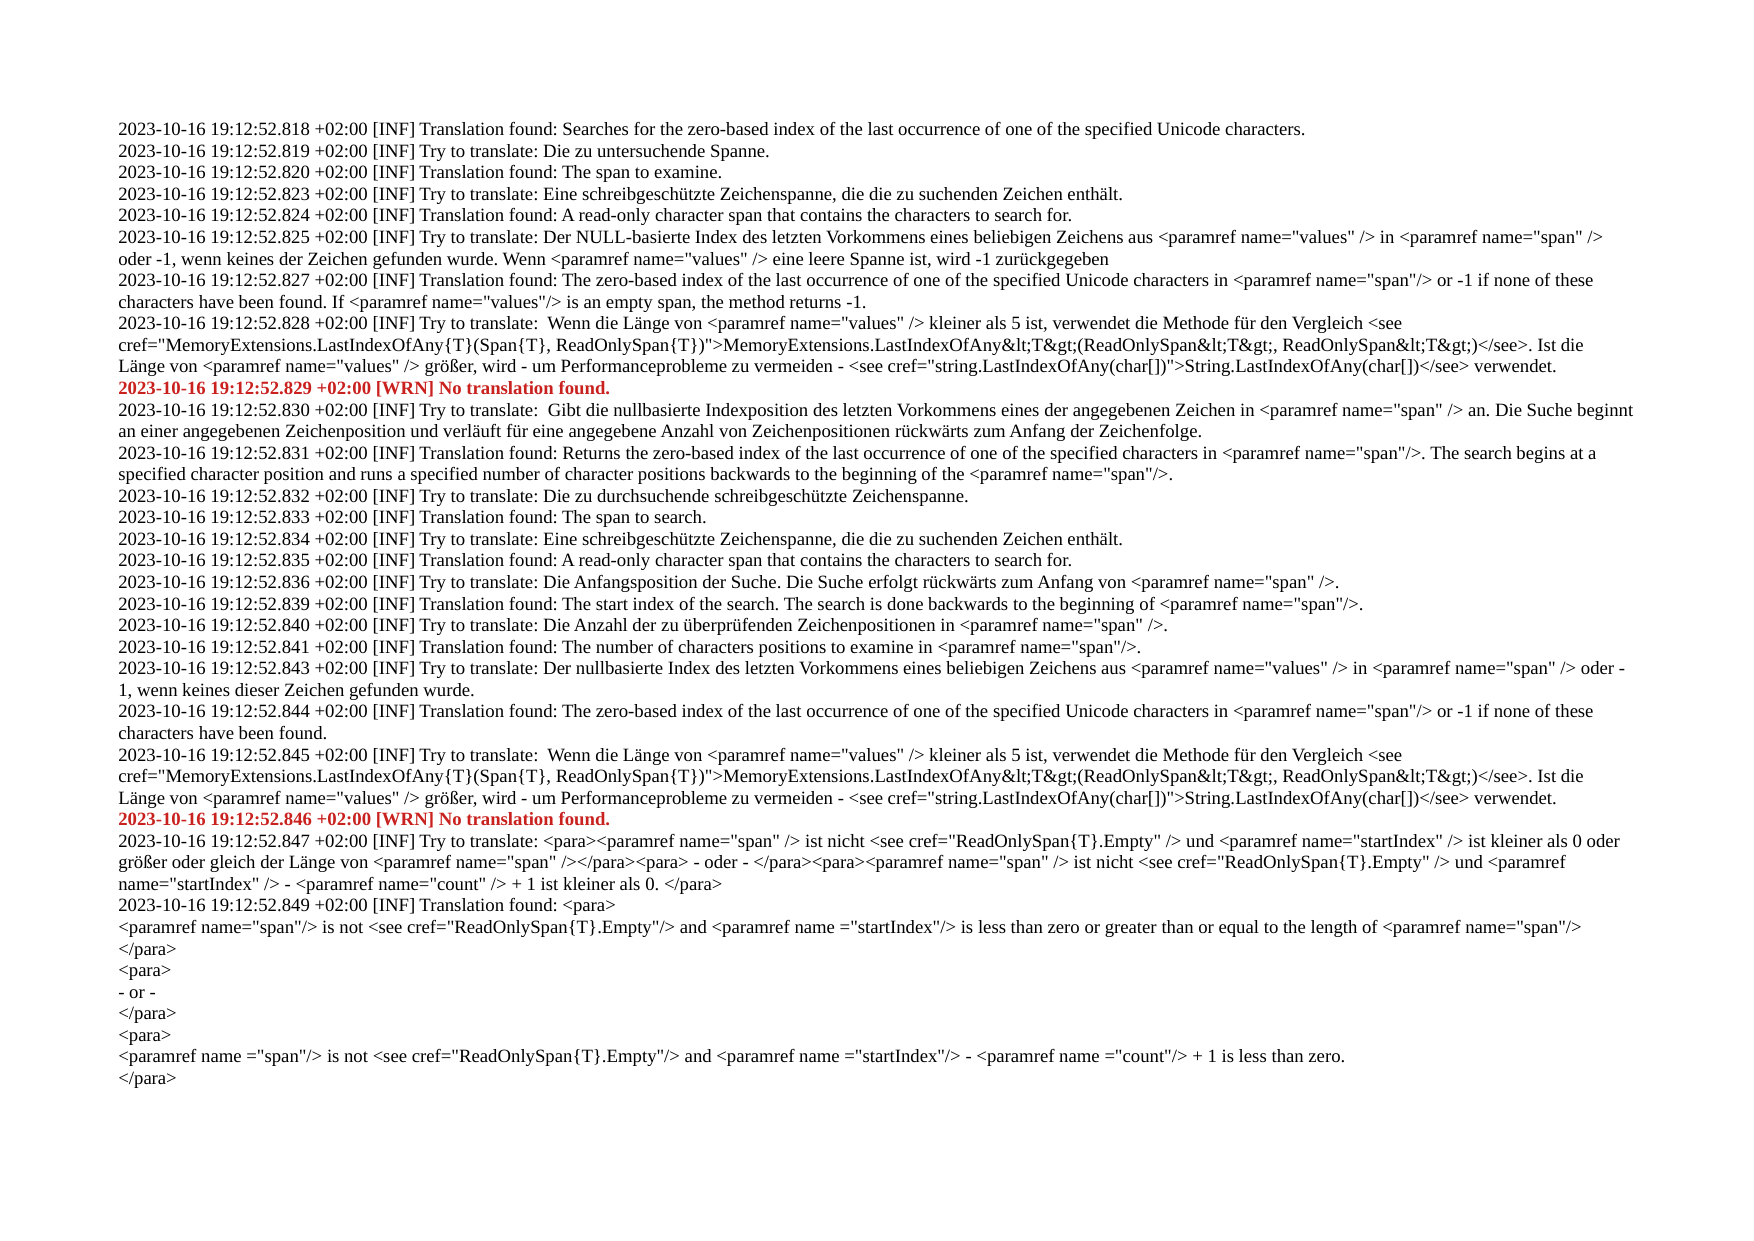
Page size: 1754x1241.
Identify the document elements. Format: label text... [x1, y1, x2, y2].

text 2023-10-16 19:12:52.824 +02:00 [INF] Translation found: A read-only character span that contains the characters to search for. [118, 204, 1636, 226]
text 2023-10-16 19:12:52.825 +02:00 [INF] Try to translate: Der NULL-basierte Index des letzten Vorkommens eines beliebigen Zeichens aus <paramref name="values" /> in <paramref name="span" /> oder -1, wenn keines der Zeichen gefunden wurde. Wenn <paramref name="values" /> eine leere Spanne ist, wird -1 zurückgegeben [118, 226, 1636, 269]
text 2023-10-16 19:12:52.834 +02:00 [INF] Try to translate: Eine schreibgeschützte Zeichenspanne, die die zu suchenden Zeichen enthält. [118, 528, 1636, 549]
text 2023-10-16 19:12:52.841 +02:00 [INF] Translation found: The number of characters positions to examine in <paramref name="span"/>. [118, 636, 1636, 657]
text 2023-10-16 19:12:52.840 +02:00 [INF] Try to translate: Die Anzahl der zu überprüfenden Zeichenpositionen in <paramref name="span" />. [118, 614, 1636, 636]
text 2023-10-16 19:12:52.819 +02:00 [INF] Try to translate: Die zu untersuchende Spanne. [118, 140, 1636, 161]
text 2023-10-16 19:12:52.830 +02:00 [INF] Try to translate: Gibt die nullbasierte Indexposition des letzten Vorkommens eines der angegebenen Zeichen in <paramref name="span" /> an. Die Suche beginnt an einer angegebenen Zeichenposition und verläuft für eine angegebene Anzahl von Zeichenpositionen rückwärts zum Anfang der Zeichenfolge. [118, 398, 1636, 442]
text 2023-10-16 19:12:52.832 +02:00 [INF] Try to translate: Die zu durchsuchende schreibgeschützte Zeichenspanne. [118, 485, 1636, 506]
text 2023-10-16 19:12:52.831 +02:00 [INF] Translation found: Returns the zero-based index of the last occurrence of one of the specified characters in <paramref name="span"/>. The search begins at a specified character position and runs a specified number of character positions backwards to the beginning of the <paramref name="span"/>. [118, 442, 1636, 485]
text 2023-10-16 19:12:52.847 +02:00 [INF] Try to translate: <para><paramref name="span" /> ist nicht <see cref="ReadOnlySpan{T}.Empty" /> und <paramref name="startIndex" /> ist kleiner als 0 oder größer oder gleich der Länge von <paramref name="span" /></para><para> - oder - </para><para><paramref name="span" /> ist nicht <see cref="ReadOnlySpan{T}.Empty" /> und <paramref name="startIndex" /> - <paramref name="count" /> + 1 ist kleiner als 0. </para> [118, 830, 1636, 894]
text 2023-10-16 19:12:52.844 +02:00 [INF] Translation found: The zero-based index of the last occurrence of one of the specified Unicode characters in <paramref name="span"/> or -1 if none of these characters have been found. [118, 700, 1636, 743]
text 2023-10-16 19:12:52.833 +02:00 [INF] Translation found: The span to search. [118, 506, 1636, 528]
text 2023-10-16 19:12:52.827 +02:00 [INF] Translation found: The zero-based index of the last occurrence of one of the specified Unicode characters in <paramref name="span"/> or -1 if none of these characters have been found. If <paramref name="values"/> is an empty span, the method returns -1. [118, 269, 1636, 312]
text 2023-10-16 19:12:52.835 +02:00 [INF] Translation found: A read-only character span that contains the characters to search for. [118, 549, 1636, 571]
text 2023-10-16 19:12:52.845 +02:00 [INF] Try to translate: Wenn die Länge von <paramref name="values" /> kleiner als 5 ist, verwendet die Methode für den Vergleich <see cref="MemoryExtensions.LastIndexOfAny{T}(Span{T}, ReadOnlySpan{T})">MemoryExtensions.LastIndexOfAny&lt;T&gt;(ReadOnlySpan&lt;T&gt;, ReadOnlySpan&lt;T&gt;)</see>. Ist die Länge von <paramref name="values" /> größer, wird - um Performanceprobleme zu vermeiden - <see cref="string.LastIndexOfAny(char[])">String.LastIndexOfAny(char[])</see> verwendet. [118, 743, 1636, 808]
text 2023-10-16 19:12:52.849 +02:00 [INF] Translation found: <para> <paramref name="span"/> is not <see cref="ReadOnlySpan{T}.Empty"/> and <paramref name ="startIndex"/> is less than zero or greater than or equal to the length of <paramref name="span"/> </para> <para> - or - </para> <para> <paramref name ="span"/> is not <see cref="ReadOnlySpan{T}.Empty"/> and <paramref name ="startIndex"/> - <paramref name ="count"/> + 1 is less than zero. </para> [118, 894, 1636, 1088]
text 2023-10-16 19:12:52.823 +02:00 [INF] Try to translate: Eine schreibgeschützte Zeichenspanne, die die zu suchenden Zeichen enthält. [118, 183, 1636, 204]
text 2023-10-16 19:12:52.829 +02:00 [WRN] No translation found. [118, 377, 1636, 398]
text 2023-10-16 19:12:52.843 +02:00 [INF] Try to translate: Der nullbasierte Index des letzten Vorkommens eines beliebigen Zeichens aus <paramref name="values" /> in <paramref name="span" /> oder -1, wenn keines dieser Zeichen gefunden wurde. [118, 657, 1636, 700]
text 2023-10-16 19:12:52.839 +02:00 [INF] Translation found: The start index of the search. The search is done backwards to the beginning of <paramref name="span"/>. [118, 592, 1636, 614]
text 2023-10-16 19:12:52.846 +02:00 [WRN] No translation found. [118, 808, 1636, 830]
text 2023-10-16 19:12:52.818 +02:00 [INF] Translation found: Searches for the zero-based index of the last occurrence of one of the specified Unicode characters. [118, 118, 1636, 140]
text 2023-10-16 19:12:52.828 +02:00 [INF] Try to translate: Wenn die Länge von <paramref name="values" /> kleiner als 5 ist, verwendet die Methode für den Vergleich <see cref="MemoryExtensions.LastIndexOfAny{T}(Span{T}, ReadOnlySpan{T})">MemoryExtensions.LastIndexOfAny&lt;T&gt;(ReadOnlySpan&lt;T&gt;, ReadOnlySpan&lt;T&gt;)</see>. Ist die Länge von <paramref name="values" /> größer, wird - um Performanceprobleme zu vermeiden - <see cref="string.LastIndexOfAny(char[])">String.LastIndexOfAny(char[])</see> verwendet. [118, 312, 1636, 377]
text 2023-10-16 19:12:52.836 +02:00 [INF] Try to translate: Die Anfangsposition der Suche. Die Suche erfolgt rückwärts zum Anfang von <paramref name="span" />. [118, 571, 1636, 592]
text 2023-10-16 19:12:52.820 +02:00 [INF] Translation found: The span to examine. [118, 161, 1636, 183]
